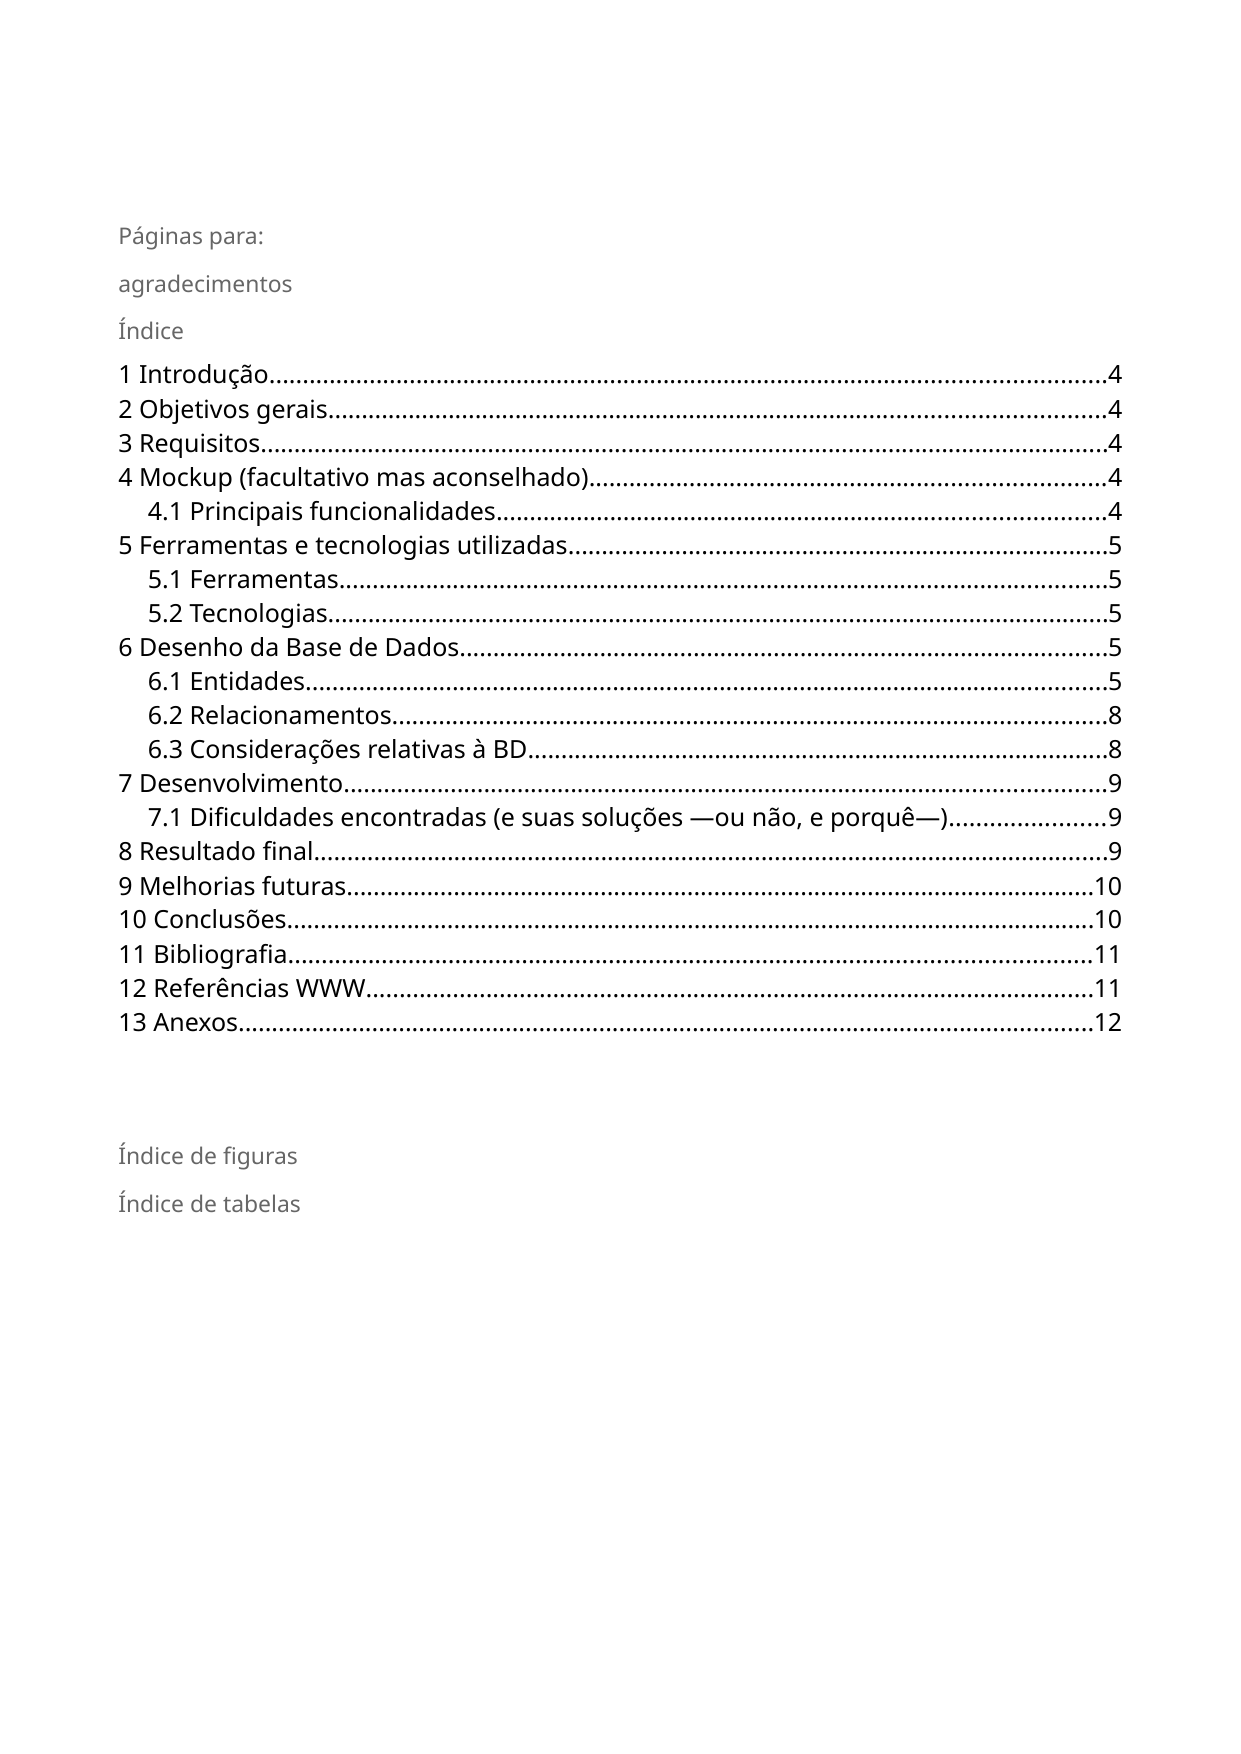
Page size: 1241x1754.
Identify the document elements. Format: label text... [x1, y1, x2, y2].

text 6.2 Relacionamentos 8 [148, 698, 1122, 732]
text 9 Melhorias futuras 10 [118, 868, 1122, 902]
text 8 Resultado final 9 [118, 834, 1122, 868]
text 13 Anexos 12 [118, 1004, 1122, 1038]
text agradecimentos [118, 267, 1122, 299]
text 2 Objetivos gerais 4 [118, 391, 1122, 425]
text Índice de figuras [118, 1140, 1122, 1171]
text 6.3 Considerações relativas à BD 8 [148, 732, 1122, 766]
text 10 Conclusões 10 [118, 902, 1122, 936]
text 6.1 Entidades 5 [148, 664, 1122, 698]
text Índice [118, 315, 1122, 347]
text 3 Requisitos 4 [118, 425, 1122, 459]
text 7.1 Dificuldades encontradas (e suas soluções —ou não, e porquê—) 9 [148, 800, 1122, 834]
text 11 Bibliografia 11 [118, 936, 1122, 970]
text 6 Desenho da Base de Dados 5 [118, 630, 1122, 664]
text 12 Referências WWW 11 [118, 970, 1122, 1004]
text 1 Introdução 4 [118, 357, 1122, 391]
text 5.1 Ferramentas 5 [148, 562, 1122, 596]
text Índice de tabelas [118, 1188, 1122, 1219]
text 5.2 Tecnologias 5 [148, 596, 1122, 630]
text Páginas para: [118, 220, 1122, 251]
text 4.1 Principais funcionalidades 4 [148, 493, 1122, 527]
text 4 Mockup (facultativo mas aconselhado) 4 [118, 459, 1122, 493]
text 5 Ferramentas e tecnologias utilizadas 5 [118, 527, 1122, 562]
text 7 Desenvolvimento 9 [118, 766, 1122, 800]
